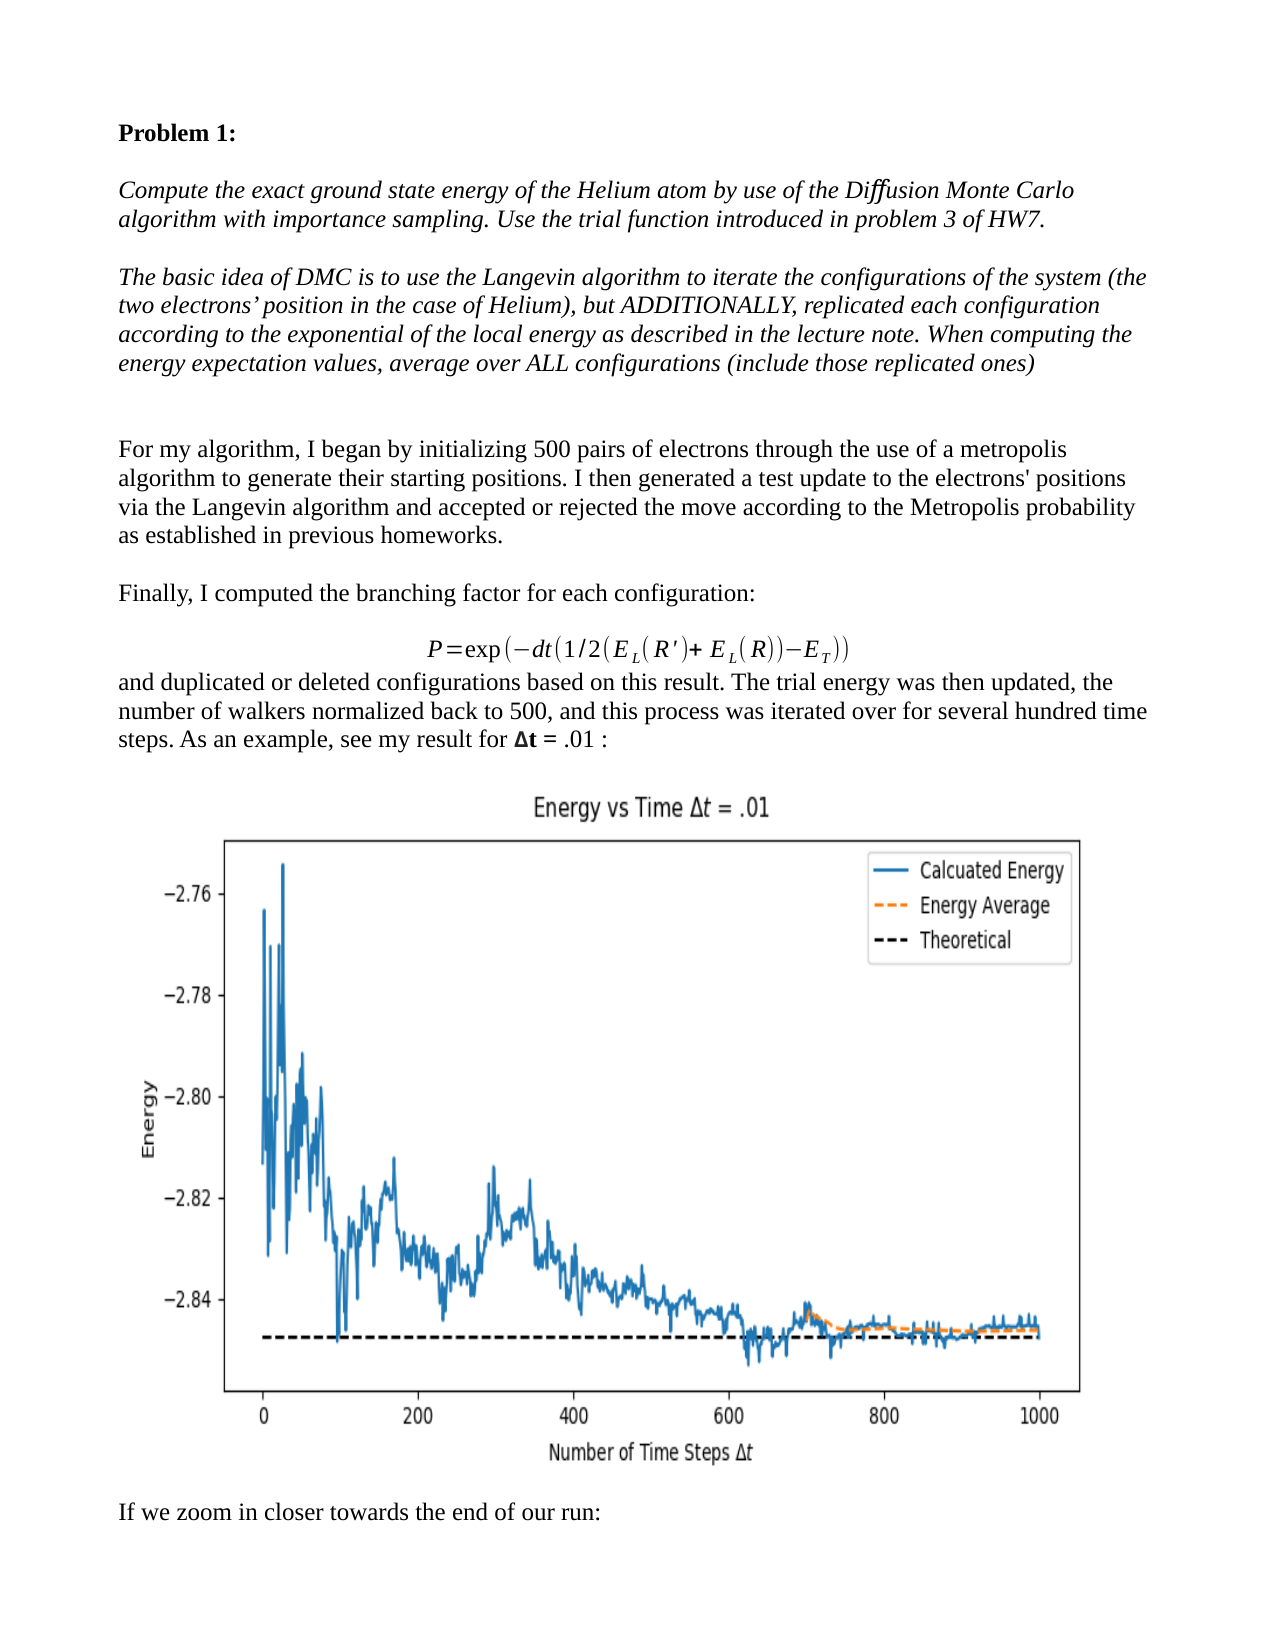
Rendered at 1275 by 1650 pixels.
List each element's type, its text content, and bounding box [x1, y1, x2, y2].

text Problem 1: [118, 118, 1157, 147]
text and duplicated or deleted configurations based on this result. The trial energy was then updated, the number of walkers normalized back to 500, and this process was iterated over for several hundred time steps. As an example, see my result for Δt = .01 : [118, 667, 1157, 754]
text Finally, I computed the branching factor for each configuration: [118, 578, 1157, 607]
text For my algorithm, I began by initializing 500 pairs of electrons through the use of a metropolis algorithm to generate their starting positions. I then generated a test update to the electrons' positions via the Langevin algorithm and accepted or rejected the move according to the Metropolis probability as established in previous homeworks. [118, 434, 1157, 549]
text Compute the exact ground state energy of the Helium atom by use of the Diﬀusion Monte Carlo algorithm with importance sampling. Use the trial function introduced in problem 3 of HW7. [118, 176, 1157, 233]
text If we zoom in closer towards the end of our run: [118, 1497, 1157, 1526]
text The basic idea of DMC is to use the Langevin algorithm to iterate the configurations of the system (the two electrons’ position in the case of Helium), but ADDITIONALLY, replicated each configuration according to the exponential of the local energy as described in the lecture note. When computing the energy expectation values, average over ALL configurations (include those replicated ones) [118, 262, 1157, 377]
picture [86, 754, 1189, 1469]
